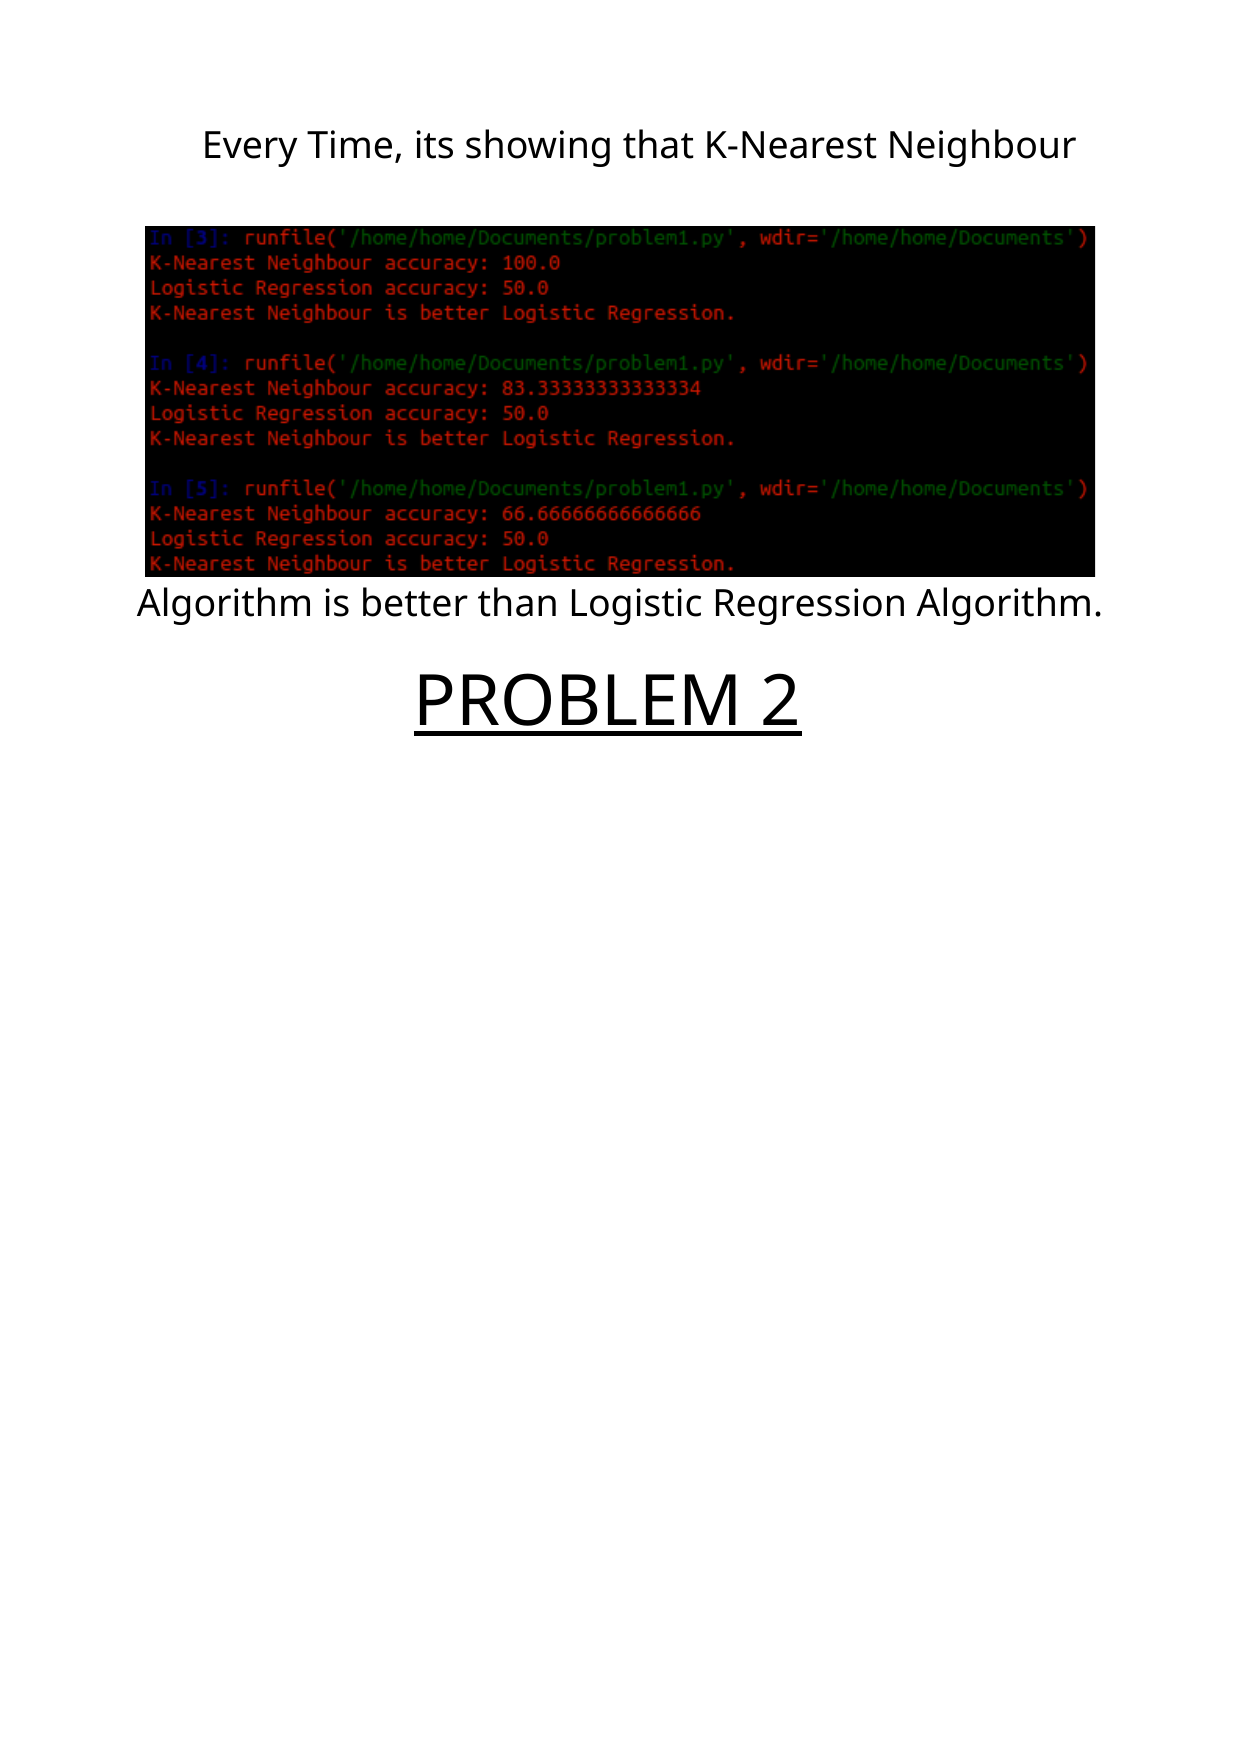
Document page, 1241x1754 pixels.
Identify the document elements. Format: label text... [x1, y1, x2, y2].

text PROBLEM 2 [118, 649, 1122, 746]
picture [145, 226, 1096, 577]
text Every Time, its showing that K-Nearest Neighbour Algorithm is better than Logistic Regression Algorithm. [118, 118, 1122, 627]
